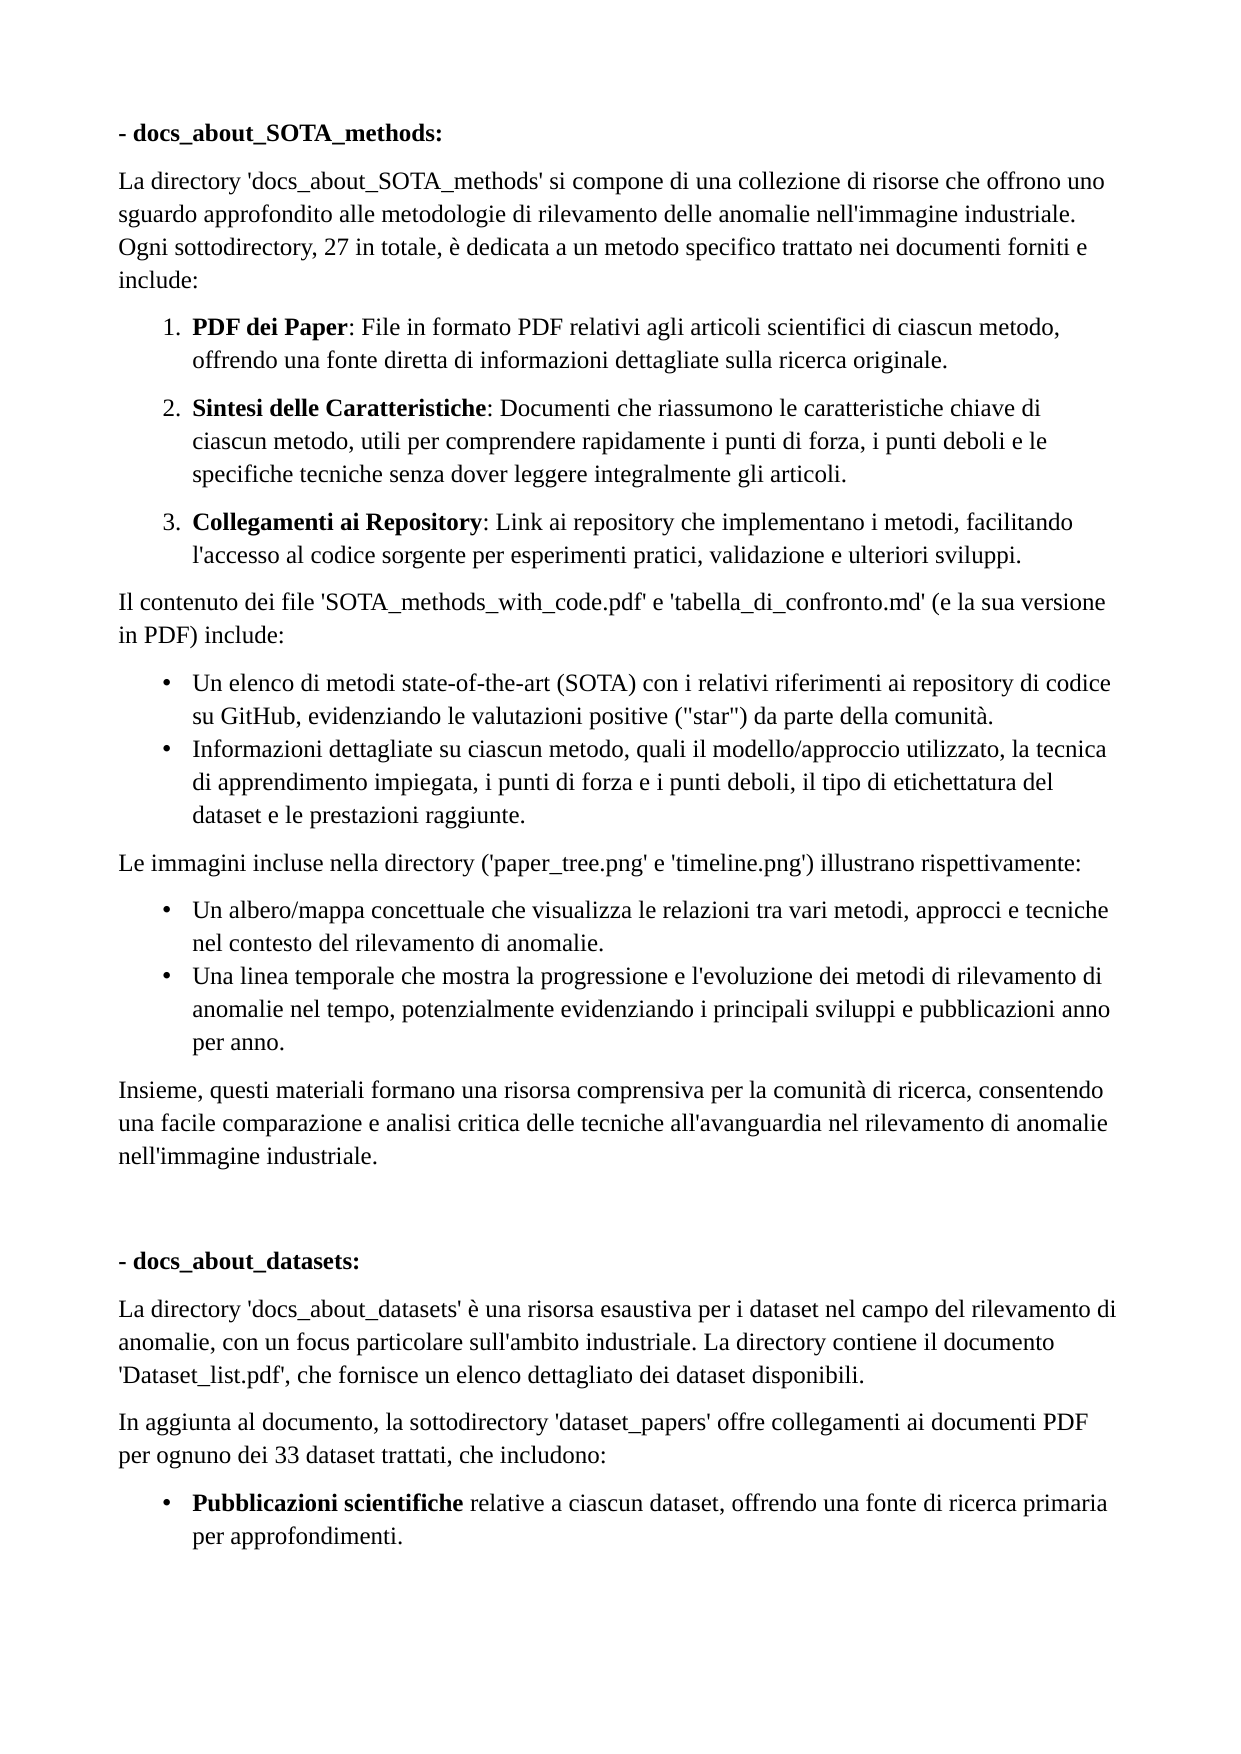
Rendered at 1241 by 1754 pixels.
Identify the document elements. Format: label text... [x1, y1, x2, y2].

list Sintesi delle Caratteristiche: Documenti che riassumono le caratteristiche chiave di ciascun metodo, utili per comprendere rapidamente i punti di forza, i punti deboli e le specifiche tecniche senza dover leggere integralmente gli articoli. [162, 393, 1122, 488]
list Informazioni dettagliate su ciascun metodo, quali il modello/approccio utilizzato, la tecnica di apprendimento impiegata, i punti di forza e i punti deboli, il tipo di etichettatura del dataset e le prestazioni raggiunte. [162, 734, 1122, 829]
list Una linea temporale che mostra la progressione e l'evoluzione dei metodi di rilevamento di anomalie nel tempo, potenzialmente evidenziando i principali sviluppi e pubblicazioni anno per anno. [162, 961, 1122, 1056]
text - docs_about_datasets: [118, 1246, 1122, 1275]
text Insieme, questi materiali formano una risorsa comprensiva per la comunità di ricerca, consentendo una facile comparazione e analisi critica delle tecniche all'avanguardia nel rilevamento di anomalie nell'immagine industriale. [118, 1075, 1122, 1170]
list Un albero/mappa concettuale che visualizza le relazioni tra vari metodi, approcci e tecniche nel contesto del rilevamento di anomalie. [162, 895, 1122, 957]
list PDF dei Paper: File in formato PDF relativi agli articoli scientifici di ciascun metodo, offrendo una fonte diretta di informazioni dettagliate sulla ricerca originale. [162, 312, 1122, 374]
text In aggiunta al documento, la sottodirectory 'dataset_papers' offre collegamenti ai documenti PDF per ognuno dei 33 dataset trattati, che includono: [118, 1407, 1122, 1469]
text Le immagini incluse nella directory ('paper_tree.png' e 'timeline.png') illustrano rispettivamente: [118, 848, 1122, 876]
text La directory 'docs_about_datasets' è una risorsa esaustiva per i dataset nel campo del rilevamento di anomalie, con un focus particolare sull'ambito industriale. La directory contiene il documento 'Dataset_list.pdf', che fornisce un elenco dettagliato dei dataset disponibili. [118, 1294, 1122, 1388]
list Un elenco di metodi state-of-the-art (SOTA) con i relativi riferimenti ai repository di codice su GitHub, evidenziando le valutazioni positive ("star") da parte della comunità. [162, 668, 1122, 730]
list Collegamenti ai Repository: Link ai repository che implementano i metodi, facilitando l'accesso al codice sorgente per esperimenti pratici, validazione e ulteriori sviluppi. [162, 507, 1122, 568]
list Pubblicazioni scientifiche relative a ciascun dataset, offrendo una fonte di ricerca primaria per approfondimenti. [162, 1488, 1122, 1550]
text La directory 'docs_about_SOTA_methods' si compone di una collezione di risorse che offrono uno sguardo approfondito alle metodologie di rilevamento delle anomalie nell'immagine industriale. Ogni sottodirectory, 27 in totale, è dedicata a un metodo specifico trattato nei documenti forniti e include: [118, 166, 1122, 293]
text - docs_about_SOTA_methods: [118, 118, 1122, 147]
text Il contenuto dei file 'SOTA_methods_with_code.pdf' e 'tabella_di_confronto.md' (e la sua versione in PDF) include: [118, 587, 1122, 649]
